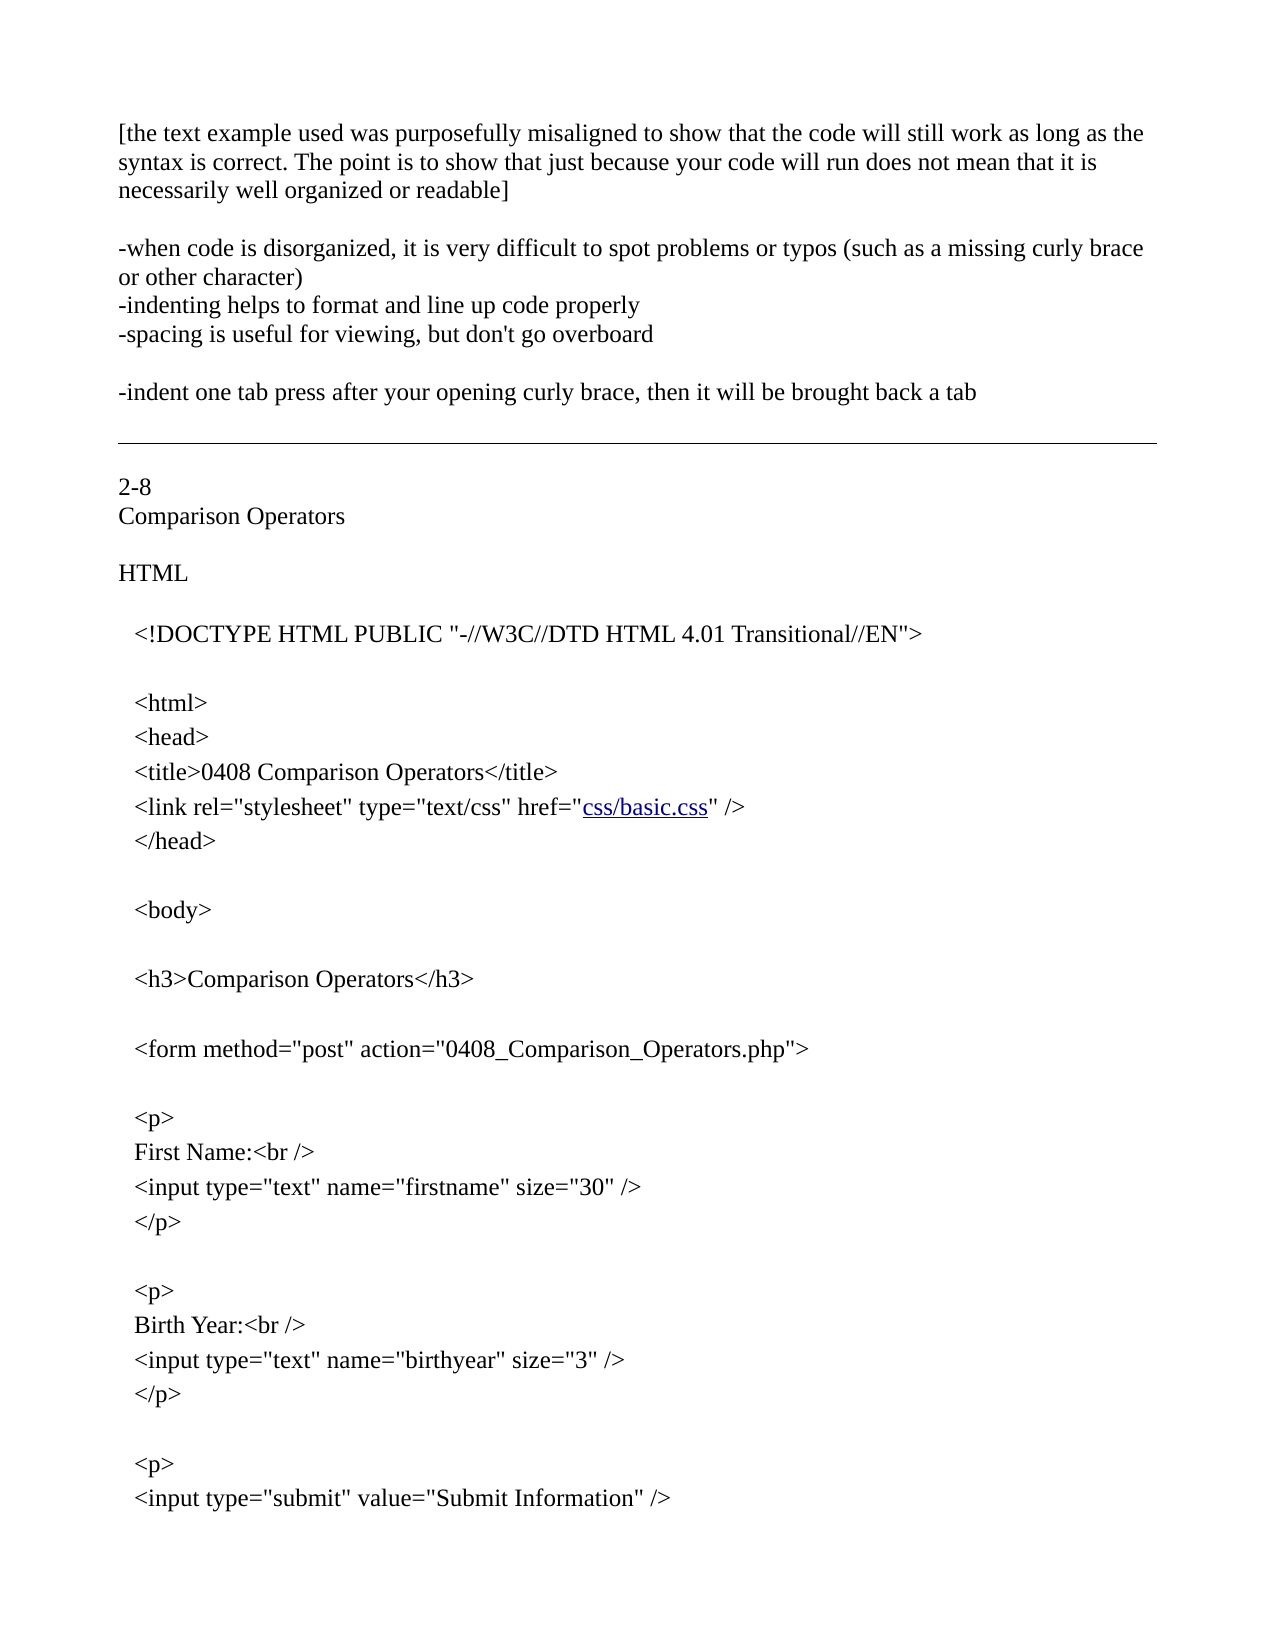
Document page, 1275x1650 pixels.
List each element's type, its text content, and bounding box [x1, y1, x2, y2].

table_cell [118, 1273, 131, 1307]
text [the text example used was purposefully misaligned to show that the code will still work as long as the syntax is correct. The point is to show that just because your code will run does not mean that it is necessarily well organized or readable] [118, 118, 1157, 204]
table_cell [118, 1238, 131, 1273]
table_cell First Name:<br /> [131, 1135, 928, 1169]
table_cell [118, 1411, 131, 1446]
table_cell [118, 1446, 131, 1480]
table_cell [118, 893, 131, 927]
table_cell [118, 1308, 131, 1342]
table_cell <p> [131, 1273, 928, 1307]
text Comparison Operators [118, 501, 1157, 529]
table_cell <input type="text" name="birthyear" size="3" /> [131, 1342, 928, 1377]
table_cell [118, 1169, 131, 1204]
table_cell [118, 720, 131, 754]
table_cell [118, 1100, 131, 1134]
text 2-8 [118, 472, 1157, 501]
table_cell [131, 1411, 928, 1446]
text -spacing is useful for viewing, but don't go overboard [118, 319, 1157, 348]
table_cell Birth Year:<br /> [131, 1308, 928, 1342]
table_cell [118, 1135, 131, 1169]
table_cell <input type="text" name="firstname" size="30" /> [131, 1169, 928, 1204]
table_header [118, 616, 131, 650]
table_cell [118, 1480, 131, 1515]
table_cell [118, 789, 131, 823]
table_cell <title>0408 Comparison Operators</title> [131, 754, 928, 789]
table_cell </p> [131, 1377, 928, 1411]
table_cell [118, 1204, 131, 1238]
table_cell </p> [131, 1204, 928, 1238]
text -when code is disorganized, it is very difficult to spot problems or typos (such as a missing curly brace or other character) [118, 233, 1157, 291]
table_cell <body> [131, 893, 928, 927]
table_cell [118, 858, 131, 892]
table_cell [118, 996, 131, 1031]
table_cell [118, 754, 131, 789]
table_cell [131, 1065, 928, 1100]
table_cell [118, 927, 131, 962]
table_cell </head> [131, 823, 928, 858]
table_cell [131, 858, 928, 892]
table_cell <h3>Comparison Operators</h3> [131, 962, 928, 996]
table_cell <link rel="stylesheet" type="text/css" href="css/basic.css" /> [131, 789, 928, 823]
table_cell <form method="post" action="0408_Comparison_Operators.php"> [131, 1031, 928, 1065]
text -indent one tab press after your opening curly brace, then it will be brought back a tab [118, 377, 1157, 406]
text -indenting helps to format and line up code properly [118, 291, 1157, 319]
table_cell <input type="submit" value="Submit Information" /> [131, 1480, 928, 1515]
table_header <!DOCTYPE HTML PUBLIC "-//W3C//DTD HTML 4.01 Transitional//EN"> [131, 616, 928, 650]
table_cell [131, 1238, 928, 1273]
table_cell [118, 1065, 131, 1100]
table_cell [118, 1377, 131, 1411]
table_cell [118, 962, 131, 996]
table_cell [118, 685, 131, 719]
table_cell <p> [131, 1100, 928, 1134]
table_cell [131, 996, 928, 1031]
table_cell [118, 1031, 131, 1065]
table_cell <p> [131, 1446, 928, 1480]
table_cell <head> [131, 720, 928, 754]
table_cell [131, 650, 928, 685]
table_cell [118, 1342, 131, 1377]
table_cell [118, 650, 131, 685]
table_cell [131, 927, 928, 962]
table_cell <html> [131, 685, 928, 719]
table_cell [118, 823, 131, 858]
text HTML [118, 558, 1157, 587]
